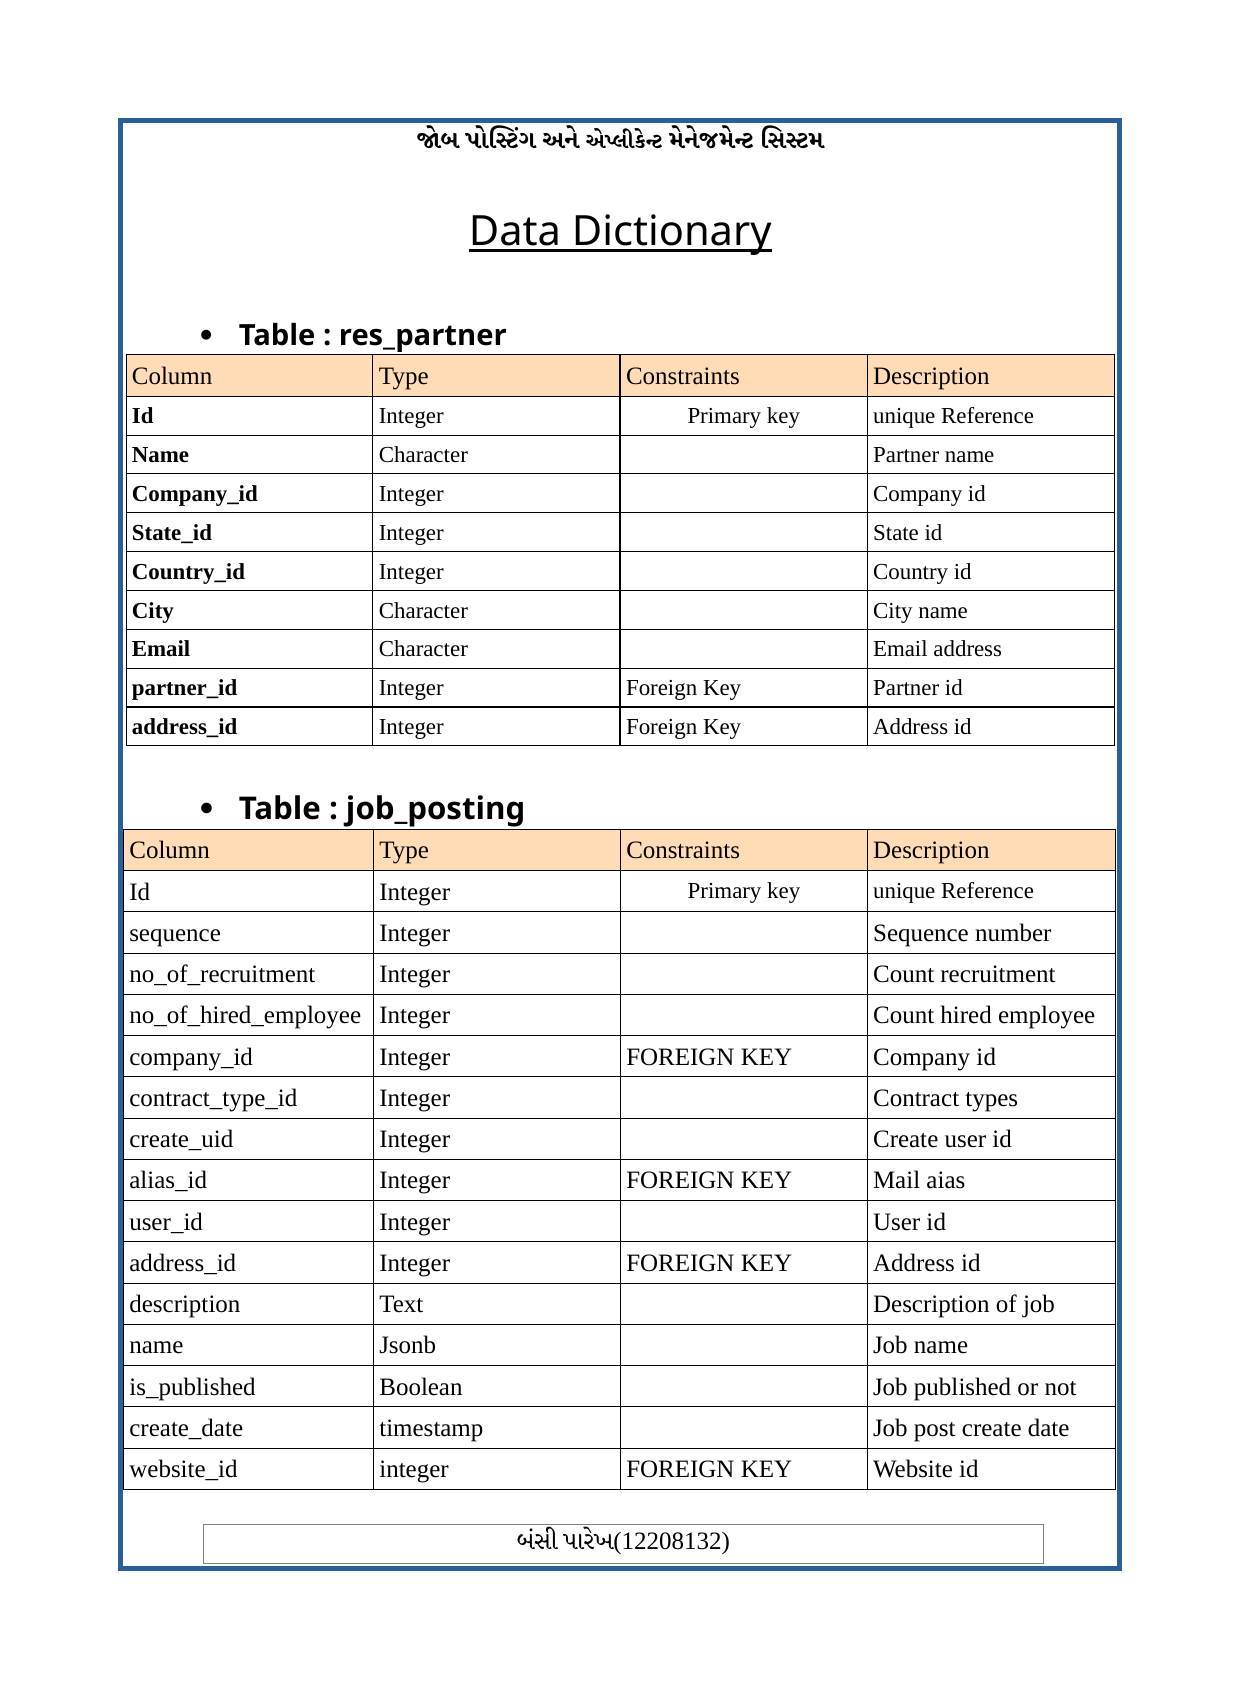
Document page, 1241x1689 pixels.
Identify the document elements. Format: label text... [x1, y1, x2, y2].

table_cell State_id [127, 513, 372, 551]
table_cell Job post create date [868, 1407, 1115, 1447]
table_cell Country id [868, 552, 1114, 590]
table_header Type [373, 355, 619, 396]
table_cell sequence [124, 912, 373, 952]
table_cell Job name [868, 1325, 1115, 1365]
table_cell [621, 1407, 867, 1447]
table_cell Email address [868, 630, 1114, 668]
table_cell unique Reference [868, 397, 1114, 434]
table_cell Character [373, 630, 619, 668]
table_cell Job published or not [868, 1366, 1115, 1406]
table_cell Integer [374, 1242, 620, 1282]
table_cell Integer [374, 1036, 620, 1076]
table_cell [621, 1366, 867, 1406]
table_cell Text [374, 1284, 620, 1324]
table_cell Company id [868, 474, 1114, 512]
table_cell Integer [374, 995, 620, 1035]
table_cell Contract types [868, 1077, 1115, 1117]
table_cell is_published [124, 1366, 373, 1406]
table_cell [621, 954, 867, 994]
table_cell [621, 1119, 867, 1159]
table_cell FOREIGN KEY [621, 1160, 867, 1200]
table_cell [621, 436, 867, 473]
list Table : job_posting [201, 786, 1114, 829]
table_cell [621, 513, 867, 551]
table_cell user_id [124, 1201, 373, 1241]
table_cell FOREIGN KEY [621, 1449, 867, 1489]
table_cell Integer [373, 513, 619, 551]
table_cell User id [868, 1201, 1115, 1241]
table_cell Integer [373, 552, 619, 590]
table_cell timestamp [374, 1407, 620, 1447]
table_cell Integer [374, 912, 620, 952]
table_cell contract_type_id [124, 1077, 373, 1117]
table_cell Integer [374, 1119, 620, 1159]
table_cell [621, 912, 867, 952]
table_cell name [124, 1325, 373, 1365]
table_cell Character [373, 436, 619, 473]
table_cell Integer [373, 397, 619, 434]
table_cell Integer [374, 1201, 620, 1241]
table_cell Count hired employee [868, 995, 1115, 1035]
table_cell [621, 474, 867, 512]
table_header Column [124, 830, 373, 870]
table_cell address_id [127, 708, 372, 745]
table_cell [621, 995, 867, 1035]
table_cell [621, 630, 867, 668]
table_cell Integer [373, 708, 619, 745]
table_cell Boolean [374, 1366, 620, 1406]
table_cell Character [373, 591, 619, 629]
table_cell [621, 1284, 867, 1324]
table_cell Partner id [868, 669, 1114, 706]
table_header Column [127, 355, 372, 396]
table_cell Description of job [868, 1284, 1115, 1324]
table_cell Email [127, 630, 372, 668]
table_cell Create user id [868, 1119, 1115, 1159]
table_cell Integer [373, 669, 619, 706]
table_cell Integer [374, 1077, 620, 1117]
table_cell Integer [374, 954, 620, 994]
subtitle Table : res_partner [201, 315, 1114, 354]
table_cell address_id [124, 1242, 373, 1282]
table_cell no_of_recruitment [124, 954, 373, 994]
table_cell City [127, 591, 372, 629]
table_cell Company id [868, 1036, 1115, 1076]
table_cell FOREIGN KEY [621, 1242, 867, 1282]
table_cell no_of_hired_employee [124, 995, 373, 1035]
table_cell Company_id [127, 474, 372, 512]
table_cell Country_id [127, 552, 372, 590]
table_cell Sequence number [868, 912, 1115, 952]
table_cell Primary key [621, 397, 867, 434]
table_cell Mail aias [868, 1160, 1115, 1200]
table_cell [621, 1077, 867, 1117]
table_cell create_uid [124, 1119, 373, 1159]
table_cell Integer [373, 474, 619, 512]
table_cell Website id [868, 1449, 1115, 1489]
text Data Dictionary [126, 201, 1114, 258]
table_cell company_id [124, 1036, 373, 1076]
table_cell [621, 1201, 867, 1241]
table_header Constraints [621, 830, 867, 870]
table_cell Address id [868, 708, 1114, 745]
table_cell FOREIGN KEY [621, 1036, 867, 1076]
table_cell Integer [374, 1160, 620, 1200]
table_cell Jsonb [374, 1325, 620, 1365]
table_cell Count recruitment [868, 954, 1115, 994]
table_cell City name [868, 591, 1114, 629]
table_cell State id [868, 513, 1114, 551]
table_cell Id [127, 397, 372, 434]
table_cell [621, 552, 867, 590]
table_cell Integer [374, 871, 620, 911]
table_cell Partner name [868, 436, 1114, 473]
table_cell [621, 1325, 867, 1365]
table_cell Id [124, 871, 373, 911]
table_cell Primary key [621, 871, 867, 911]
table_header Description [868, 830, 1115, 870]
table_header Type [374, 830, 620, 870]
table_cell partner_id [127, 669, 372, 706]
table_cell Foreign Key [621, 708, 867, 745]
table_cell description [124, 1284, 373, 1324]
table_header Constraints [621, 355, 867, 396]
table_cell alias_id [124, 1160, 373, 1200]
table_cell Name [127, 436, 372, 473]
table_header Description [868, 355, 1114, 396]
table_cell create_date [124, 1407, 373, 1447]
table_cell integer [374, 1449, 620, 1489]
table_cell website_id [124, 1449, 373, 1489]
table_cell Foreign Key [621, 669, 867, 706]
table_cell unique Reference [868, 871, 1115, 911]
table_cell Address id [868, 1242, 1115, 1282]
table_cell [621, 591, 867, 629]
